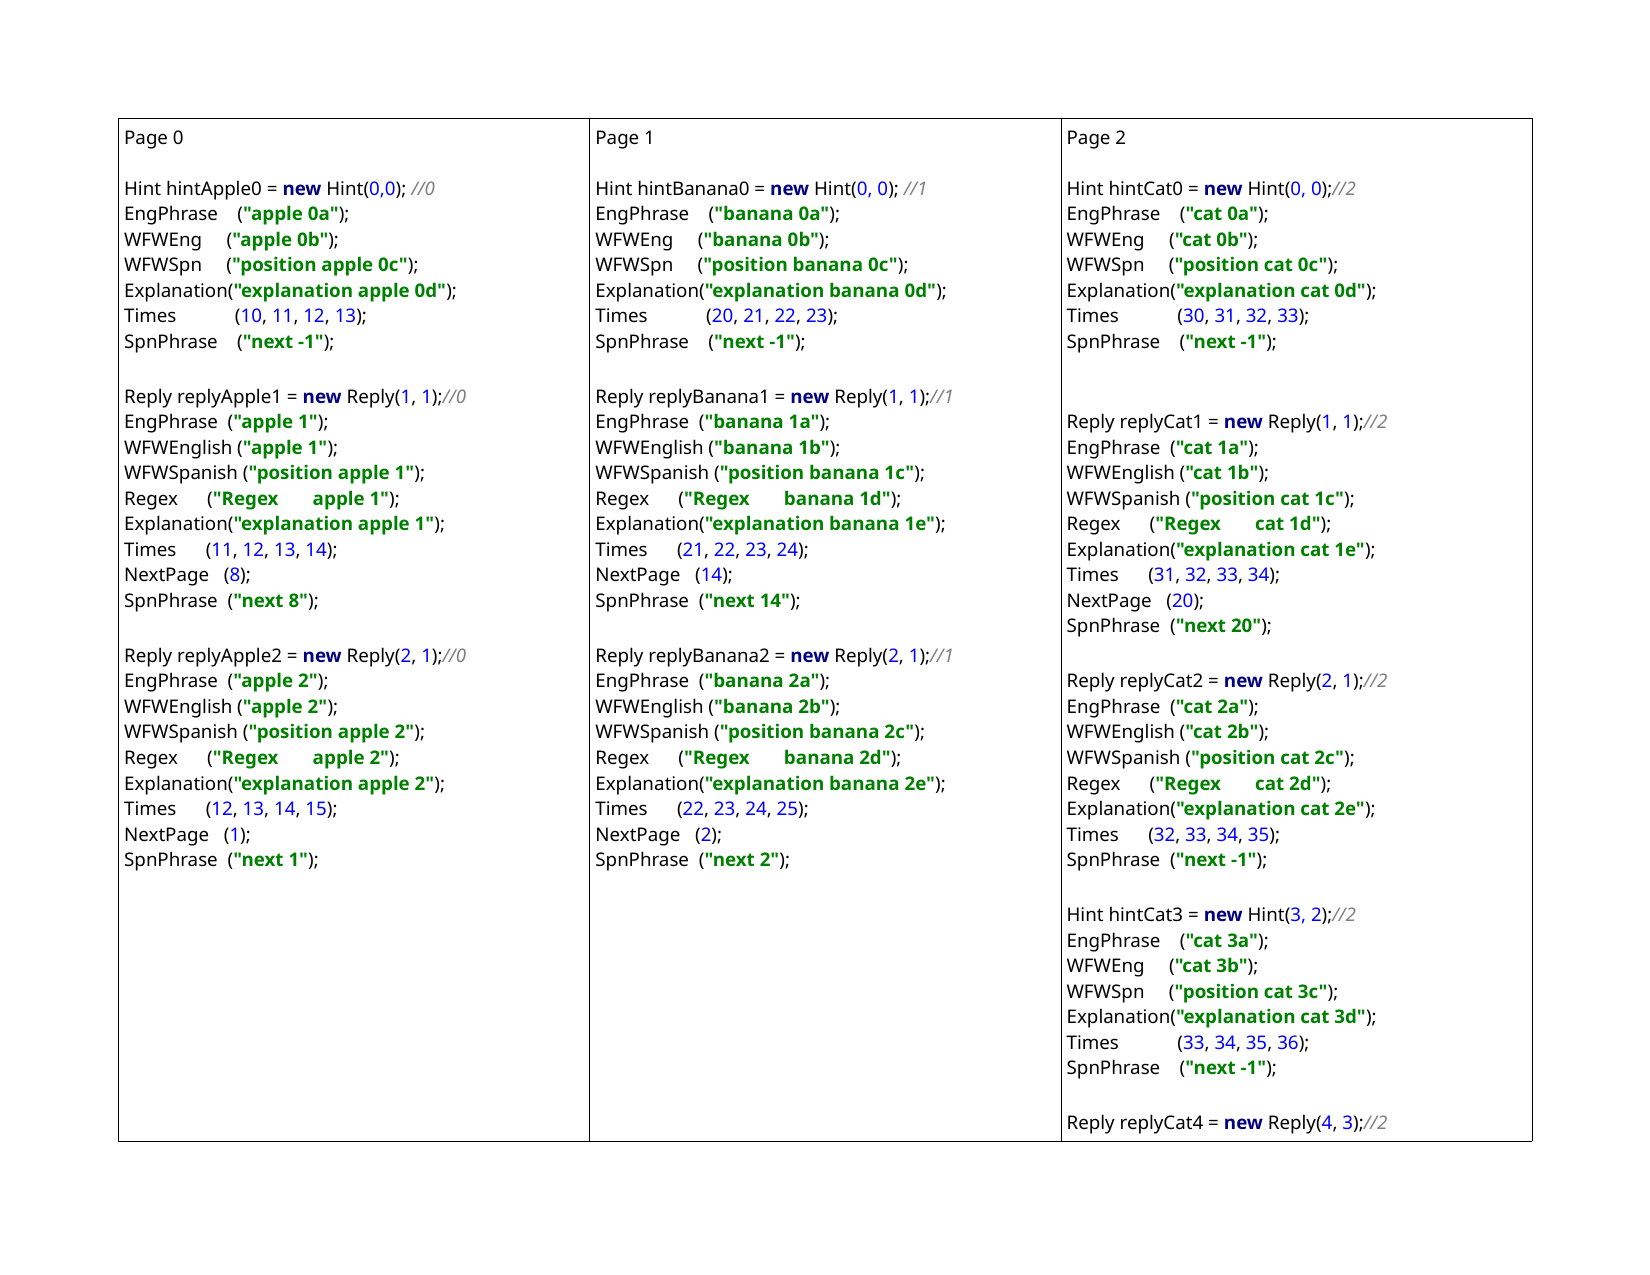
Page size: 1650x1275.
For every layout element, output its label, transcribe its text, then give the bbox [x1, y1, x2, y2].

table_header Page 2 Hint hintCat0 = new Hint(0, 0);//2 EngPhrase ("cat 0a"); WFWEng ("cat 0b"); WFWSpn ("position cat 0c"); Explanation("explanation cat 0d"); Times (30, 31, 32, 33); SpnPhrase ("next -1"); Reply replyCat1 = new Reply(1, 1);//2 EngPhrase ("cat 1a"); WFWEnglish ("cat 1b"); WFWSpanish ("position cat 1c"); Regex ("Regex cat 1d"); Explanation("explanation cat 1e"); Times (31, 32, 33, 34); NextPage (20); SpnPhrase ("next 20"); Reply replyCat2 = new Reply(2, 1);//2 EngPhrase ("cat 2a"); WFWEnglish ("cat 2b"); WFWSpanish ("position cat 2c"); Regex ("Regex cat 2d"); Explanation("explanation cat 2e"); Times (32, 33, 34, 35); SpnPhrase ("next -1"); Hint hintCat3 = new Hint(3, 2);//2 EngPhrase ("cat 3a"); WFWEng ("cat 3b"); WFWSpn ("position cat 3c"); Explanation("explanation cat 3d"); Times (33, 34, 35, 36); SpnPhrase ("next -1"); Reply replyCat4 = new Reply(4, 3);//2 [1062, 119, 1532, 1141]
table_header Page 0 Hint hintApple0 = new Hint(0,0); //0 EngPhrase ("apple 0a"); WFWEng ("apple 0b"); WFWSpn ("position apple 0c"); Explanation("explanation apple 0d"); Times (10, 11, 12, 13); SpnPhrase ("next -1"); Reply replyApple1 = new Reply(1, 1);//0 EngPhrase ("apple 1"); WFWEnglish ("apple 1"); WFWSpanish ("position apple 1"); Regex ("Regex apple 1"); Explanation("explanation apple 1"); Times (11, 12, 13, 14); NextPage (8); SpnPhrase ("next 8"); Reply replyApple2 = new Reply(2, 1);//0 EngPhrase ("apple 2"); WFWEnglish ("apple 2"); WFWSpanish ("position apple 2"); Regex ("Regex apple 2"); Explanation("explanation apple 2"); Times (12, 13, 14, 15); NextPage (1); SpnPhrase ("next 1"); [119, 119, 589, 1141]
table_header Page 1 Hint hintBanana0 = new Hint(0, 0); //1 EngPhrase ("banana 0a"); WFWEng ("banana 0b"); WFWSpn ("position banana 0c"); Explanation("explanation banana 0d"); Times (20, 21, 22, 23); SpnPhrase ("next -1"); Reply replyBanana1 = new Reply(1, 1);//1 EngPhrase ("banana 1a"); WFWEnglish ("banana 1b"); WFWSpanish ("position banana 1c"); Regex ("Regex banana 1d"); Explanation("explanation banana 1e"); Times (21, 22, 23, 24); NextPage (14); SpnPhrase ("next 14"); Reply replyBanana2 = new Reply(2, 1);//1 EngPhrase ("banana 2a"); WFWEnglish ("banana 2b"); WFWSpanish ("position banana 2c"); Regex ("Regex banana 2d"); Explanation("explanation banana 2e"); Times (22, 23, 24, 25); NextPage (2); SpnPhrase ("next 2"); [590, 119, 1061, 1141]
